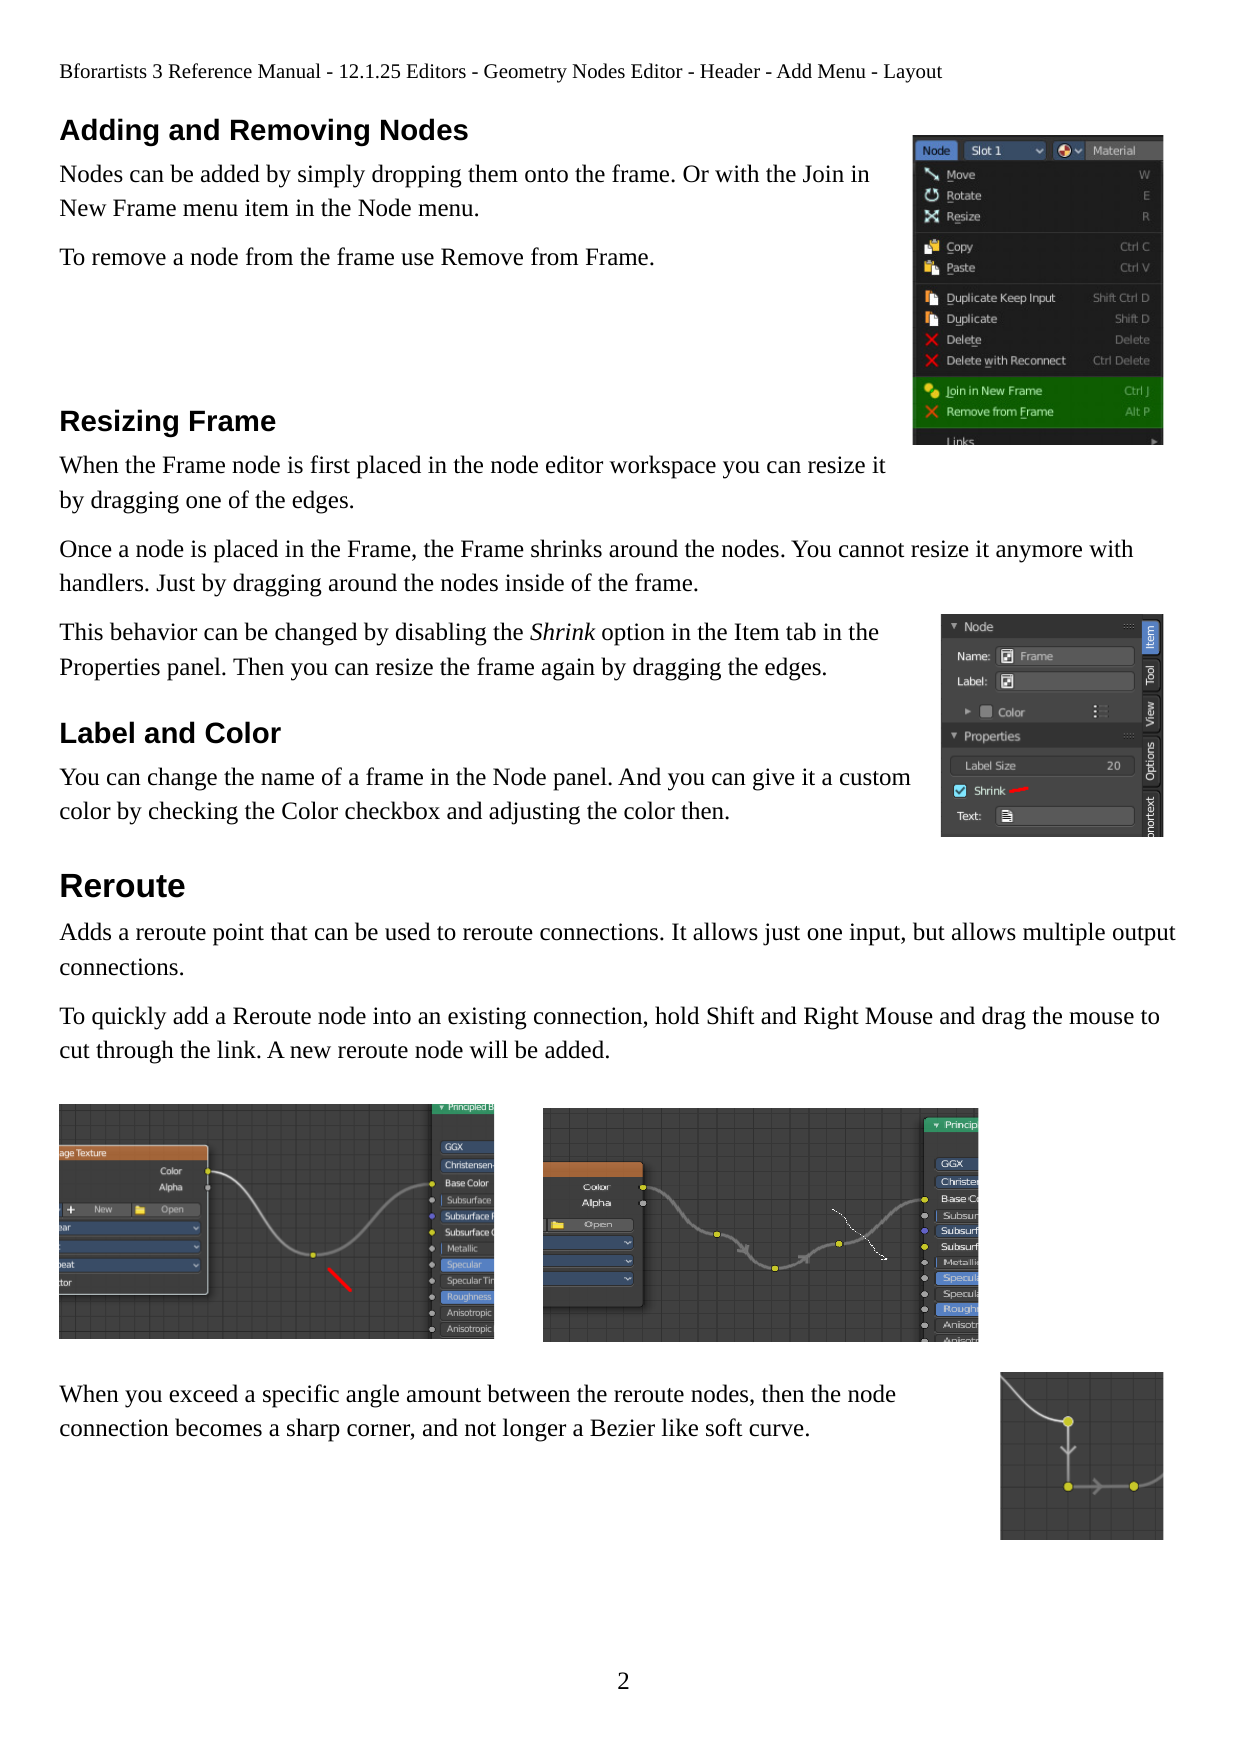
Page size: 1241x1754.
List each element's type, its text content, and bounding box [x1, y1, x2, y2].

picture [59, 1104, 495, 1339]
picture [940, 614, 1164, 837]
text You can change the name of a frame in the Node panel. And you can give it a custom color by checking the Color checkbox and adjusting the color then. [59, 762, 940, 825]
text To quickly add a Reroute node into an existing connection, hold Shift and Right Mouse and drag the mouse to cut through the link. A new reroute node will be added. [59, 1001, 1181, 1064]
subtitle Label and Color [59, 716, 940, 749]
picture [543, 1108, 979, 1342]
subtitle Resizing Frame [59, 404, 912, 438]
subtitle Adding and Removing Nodes [59, 113, 1181, 146]
text Once a node is placed in the Frame, the Frame shrinks around the nodes. You cannot resize it anymore with handlers. Just by dragging around the nodes inside of the frame. [59, 534, 1181, 597]
subtitle Reroute [59, 866, 1181, 905]
text Adds a reroute point that can be used to reroute connections. It allows just one input, but allows multiple output connections. [59, 917, 1181, 981]
subtitle [1164, 404, 1181, 438]
text This behavior can be changed by disabling the Shrink option in the Item tab in the Properties panel. Then you can resize the frame again by dragging the edges. [59, 617, 940, 681]
subtitle [1164, 716, 1181, 749]
text When you exceed a specific angle amount between the reroute nodes, then the node connection becomes a sharp corner, and not longer a Bezier like soft curve. [59, 1379, 1000, 1442]
text When the Frame node is first placed in the node editor workspace you can resize it by dragging one of the edges. [59, 450, 1181, 514]
picture [1000, 1372, 1164, 1540]
text To remove a node from the frame use Remove from Frame. [59, 242, 912, 271]
text Nodes can be added by simply dropping them onto the frame. Or with the Join in New Frame menu item in the Node menu. [59, 159, 912, 222]
picture [912, 135, 1164, 445]
